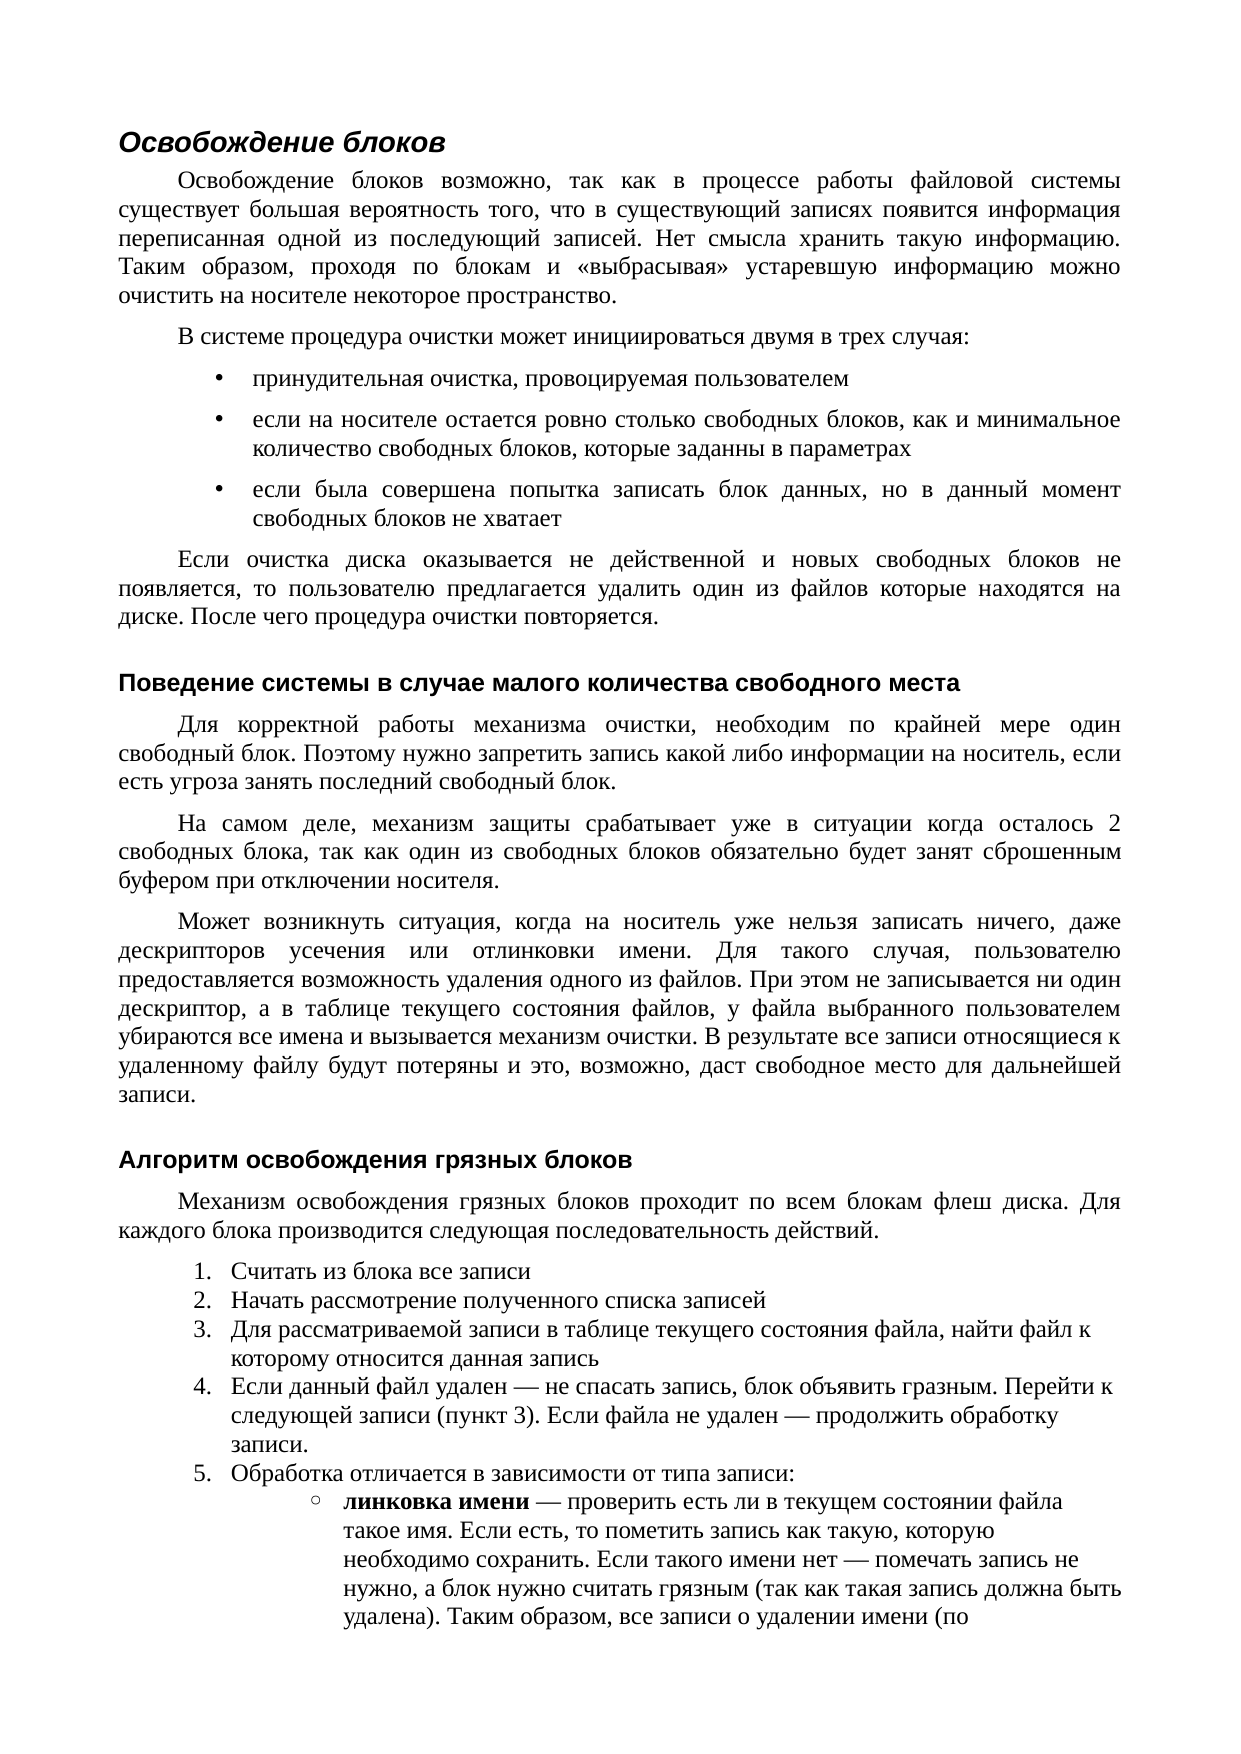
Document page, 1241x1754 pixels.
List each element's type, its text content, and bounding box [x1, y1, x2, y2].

text Если очистка диска оказывается не действенной и новых свободных блоков не появляется, то пользователю предлагается удалить один из файлов которые находятся на диске. После чего процедура очистки повторяется. [118, 544, 1122, 630]
list если на носителе остается ровно столько свободных блоков, как и минимальное количество свободных блоков, которые заданны в параметрах [215, 404, 1122, 461]
subtitle Алгоритм освобождения грязных блоков [118, 1145, 1122, 1174]
list принудительная очистка, провоцируемая пользователем [215, 363, 1122, 391]
list Если данный файл удален — не спасать запись, блок объявить гразным. Перейти к следующей записи (пункт 3). Если файла не удален — продолжить обработку записи. [193, 1371, 1122, 1458]
list Начать рассмотрение полученного списка записей [193, 1285, 1122, 1314]
text Освобождение блоков возможно, так как в процессе работы файловой системы существует большая вероятность того, что в существующий записях появится информация переписанная одной из последующий записей. Нет смысла хранить такую информацию. Таким образом, проходя по блокам и «выбрасывая» устаревшую информацию можно очистить на носителе некоторое пространство. [118, 165, 1122, 309]
list Для рассматриваемой записи в таблице текущего состояния файла, найти файл к которому относится данная запись [193, 1314, 1122, 1371]
list Считать из блока все записи [193, 1256, 1122, 1285]
list линковка имени — проверить есть ли в текущем состоянии файла такое имя. Если есть, то пометить запись как такую, которую необходимо сохранить. Если такого имени нет — помечать запись не нужно, а блок нужно считать грязным (так как такая запись должна быть удалена). Таким образом, все записи о удалении имени (по [306, 1486, 1122, 1630]
text Механизм освобождения грязных блоков проходит по всем блокам флеш диска. Для каждого блока производится следующая последовательность действий. [118, 1186, 1122, 1244]
text Может возникнуть ситуация, когда на носитель уже нельзя записать ничего, даже дескрипторов усечения или отлинковки имени. Для такого случая, пользователю предоставляется возможность удаления одного из файлов. При этом не записывается ни один дескриптор, а в таблице текущего состояния файлов, у файла выбранного пользователем убираются все имена и вызывается механизм очистки. В результате все записи относящиеся к удаленному файлу будут потеряны и это, возможно, даст свободное место для дальнейшей записи. [118, 906, 1122, 1108]
list если была совершена попытка записать блок данных, но в данный момент свободных блоков не хватает [215, 474, 1122, 531]
list Обработка отличается в зависимости от типа записи: [193, 1458, 1122, 1486]
subtitle Поведение системы в случае малого количества свободного места [118, 668, 1122, 696]
subtitle Освобождение блоков [118, 125, 1122, 159]
text В системе процедура очистки может инициироваться двумя в трех случая: [118, 321, 1122, 350]
text Для корректной работы механизма очистки, необходим по крайней мере один свободный блок. Поэтому нужно запретить запись какой либо информации на носитель, если есть угроза занять последний свободный блок. [118, 709, 1122, 795]
text На самом деле, механизм защиты срабатывает уже в ситуации когда осталось 2 свободных блока, так как один из свободных блоков обязательно будет занят сброшенным буфером при отключении носителя. [118, 808, 1122, 894]
